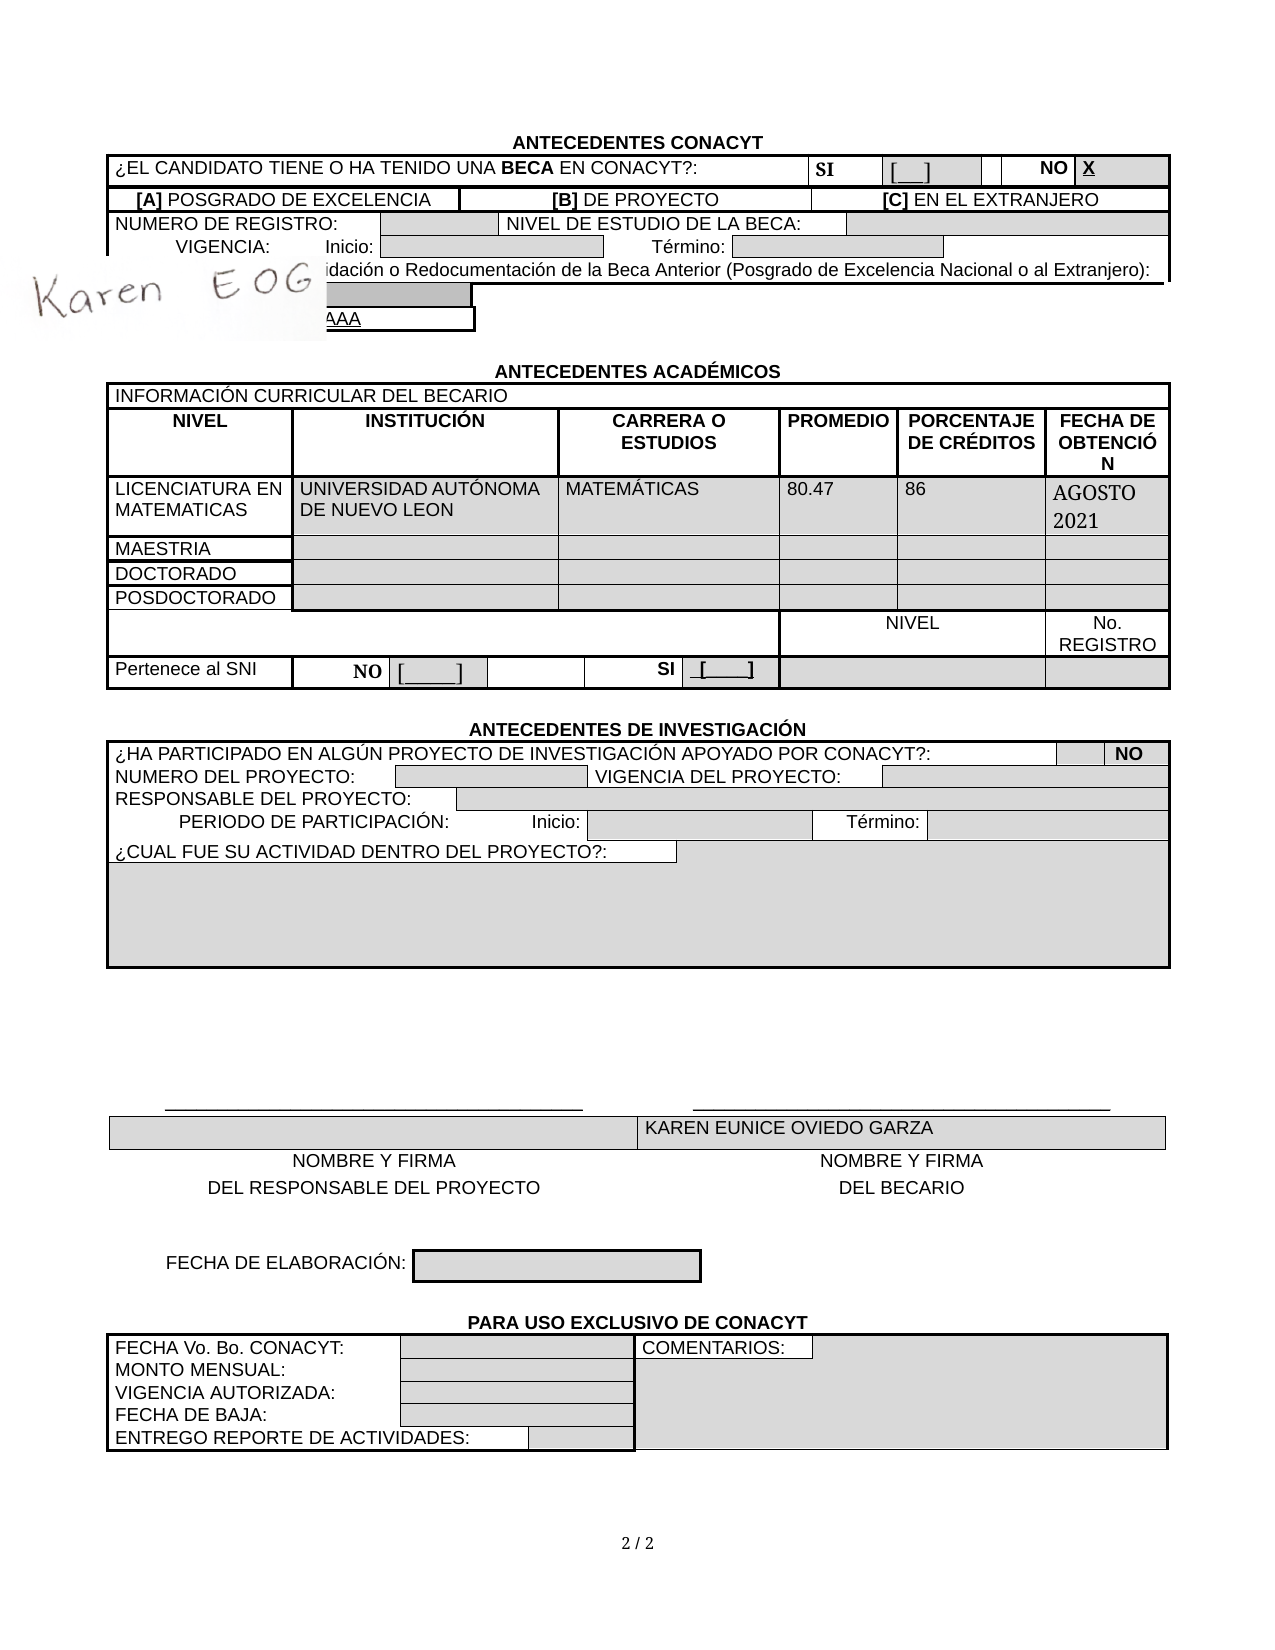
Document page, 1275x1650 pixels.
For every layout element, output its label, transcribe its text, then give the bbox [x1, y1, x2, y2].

table_cell [A] POSGRADO DE EXCELENCIA [109, 189, 458, 210]
text PARA USO EXCLUSIVO DE CONACYT [118, 1312, 1157, 1333]
table_cell [559, 536, 779, 559]
table_header COMENTARIOS: [636, 1336, 812, 1358]
table_cell UNIVERSIDAD AUTÓNOMA DE NUEVO LEON [294, 478, 558, 534]
table_header NO [1105, 743, 1168, 764]
table_cell [559, 560, 779, 584]
table_cell [559, 585, 779, 609]
table_cell DEL RESPONSABLE DEL PROYECTO [110, 1177, 638, 1198]
table_cell [898, 560, 1045, 584]
table_cell FECHA DE OBTENCIÓN [1047, 410, 1168, 474]
table_header INFORMACIÓN CURRICULAR DEL BECARIO [109, 385, 1168, 407]
table_cell [457, 788, 1168, 810]
table_cell [898, 536, 1045, 559]
table_cell LICENCIATURA EN MATEMATICAS [109, 478, 291, 534]
table_cell [109, 862, 1168, 966]
table_cell PERIODO DE PARTICIPACIÓN: [109, 810, 457, 839]
table_cell [1046, 560, 1168, 584]
table_cell NIVEL [109, 410, 291, 474]
text ANTECEDENTES ACADÉMICOS [118, 361, 1157, 382]
table_cell [B] DE PROYECTO [461, 189, 811, 210]
table_cell NO [294, 658, 389, 687]
table_header ________________________________________ [110, 1091, 638, 1116]
table_cell FECHA del oficio de Liquidación o Redocumentación de la Beca Anterior (Posgrado de Excelencia Nacional o al Extranjero): [327, 257, 1168, 282]
table_cell [636, 1358, 1166, 1448]
table_cell [883, 766, 1168, 787]
table_cell [381, 236, 603, 257]
table_cell Pertenece al SNI [109, 658, 291, 687]
table_cell [396, 766, 587, 787]
table_cell [476, 306, 1170, 329]
table_cell [733, 236, 943, 257]
table_cell PORCENTAJE DE CRÉDITOS [899, 410, 1044, 474]
table_cell [294, 536, 558, 559]
table_header [__] [883, 157, 981, 185]
table_cell [401, 1404, 633, 1426]
table_cell PROMEDIO [781, 410, 896, 474]
table_cell [1164, 282, 1170, 306]
table_cell VIGENCIA DEL PROYECTO: [588, 765, 882, 787]
table_cell VIGENCIA: [109, 235, 277, 256]
table_cell [588, 811, 812, 839]
table_cell FECHA DE BAJA: [109, 1403, 400, 1426]
table_cell NUMERO DEL PROYECTO: [109, 765, 395, 787]
table_cell [677, 841, 1168, 862]
table_header FECHA DE ELABORACIÓN: [111, 1249, 412, 1280]
table_cell DOCTORADO [109, 563, 291, 584]
table_cell [944, 236, 1168, 257]
table_cell [327, 283, 470, 306]
table_header ¿HA PARTICIPADO EN ALGÚN PROYECTO DE INVESTIGACIÓN APOYADO POR CONACYT?: [109, 743, 1056, 764]
table_header [415, 1252, 699, 1280]
table_cell [928, 811, 1168, 839]
table_cell Término: [604, 235, 732, 257]
table_cell AGOSTO 2021 [1046, 478, 1168, 534]
table_header ¿EL CANDIDATO TIENE O HA TENIDO UNA BECA EN CONACYT?: [109, 157, 808, 185]
table_cell [780, 585, 897, 609]
table_cell 86 [898, 478, 1045, 534]
table_cell [____] [683, 658, 778, 687]
table_cell ¿CUAL FUE SU ACTIVIDAD DENTRO DEL PROYECTO?: [109, 840, 676, 862]
table_header SI [809, 157, 882, 185]
table_cell [110, 1117, 637, 1149]
table_cell VIGENCIA AUTORIZADA: [109, 1381, 400, 1403]
table_cell KAREN EUNICE OVIEDO GARZA [638, 1117, 1165, 1149]
table_cell DD / MM / AAAA [327, 308, 473, 329]
table_cell MAESTRIA [109, 538, 291, 559]
table_cell INSTITUCIÓN [294, 410, 557, 474]
table_cell NOMBRE Y FIRMA [110, 1150, 638, 1177]
table_cell [473, 285, 1163, 306]
table_cell ENTREGO REPORTE DE ACTIVIDADES: [109, 1426, 528, 1448]
table_cell [1046, 585, 1168, 609]
table_cell [401, 1359, 633, 1381]
table_header [1057, 743, 1104, 764]
table_cell Inicio: [278, 235, 380, 257]
table_cell [529, 1427, 633, 1448]
table_cell SI [585, 658, 682, 687]
table_cell 80.47 [780, 478, 897, 534]
table_header ________________________________________ [638, 1091, 1165, 1116]
table_cell Término: [813, 811, 927, 839]
table_cell [294, 560, 558, 584]
table_cell NIVEL [781, 612, 1045, 655]
table_cell [____] [390, 658, 487, 687]
table_cell [1046, 658, 1168, 687]
table_cell [294, 585, 558, 609]
table_cell [109, 610, 778, 655]
table_cell CARRERA O ESTUDIOS [560, 410, 778, 474]
table_cell NIVEL DE ESTUDIO DE LA BECA: [499, 213, 846, 235]
table_header [982, 157, 1001, 185]
table_cell NOMBRE Y FIRMA [638, 1150, 1165, 1177]
table_cell [847, 213, 1168, 235]
table_header [401, 1336, 633, 1358]
table_cell [898, 585, 1045, 609]
table_header X [1076, 157, 1168, 185]
table_header FECHA Vo. Bo. CONACYT: [109, 1336, 400, 1358]
table_cell RESPONSABLE DEL PROYECTO: [109, 787, 456, 810]
text ANTECEDENTES DE INVESTIGACIÓN [118, 718, 1157, 740]
table_cell [488, 658, 584, 687]
table_cell [781, 658, 1045, 687]
table_cell DEL BECARIO [638, 1177, 1165, 1198]
table_cell MATEMÁTICAS [559, 478, 779, 534]
table_cell No. REGISTRO [1046, 612, 1168, 655]
table_cell NUMERO DE REGISTRO: [109, 213, 380, 235]
table_cell [401, 1382, 633, 1403]
table_cell POSDOCTORADO [109, 587, 291, 609]
table_cell [780, 536, 897, 559]
table_cell [1046, 536, 1168, 559]
table_cell [780, 560, 897, 584]
list ANTECEDENTES CONACYT [118, 132, 1157, 153]
table_header [813, 1336, 1166, 1358]
table_cell [381, 213, 498, 235]
table_cell Inicio: [457, 811, 587, 839]
table_cell [C] EN EL EXTRANJERO [812, 189, 1168, 210]
table_cell MONTO MENSUAL: [109, 1358, 400, 1381]
table_header NO [1002, 157, 1074, 185]
